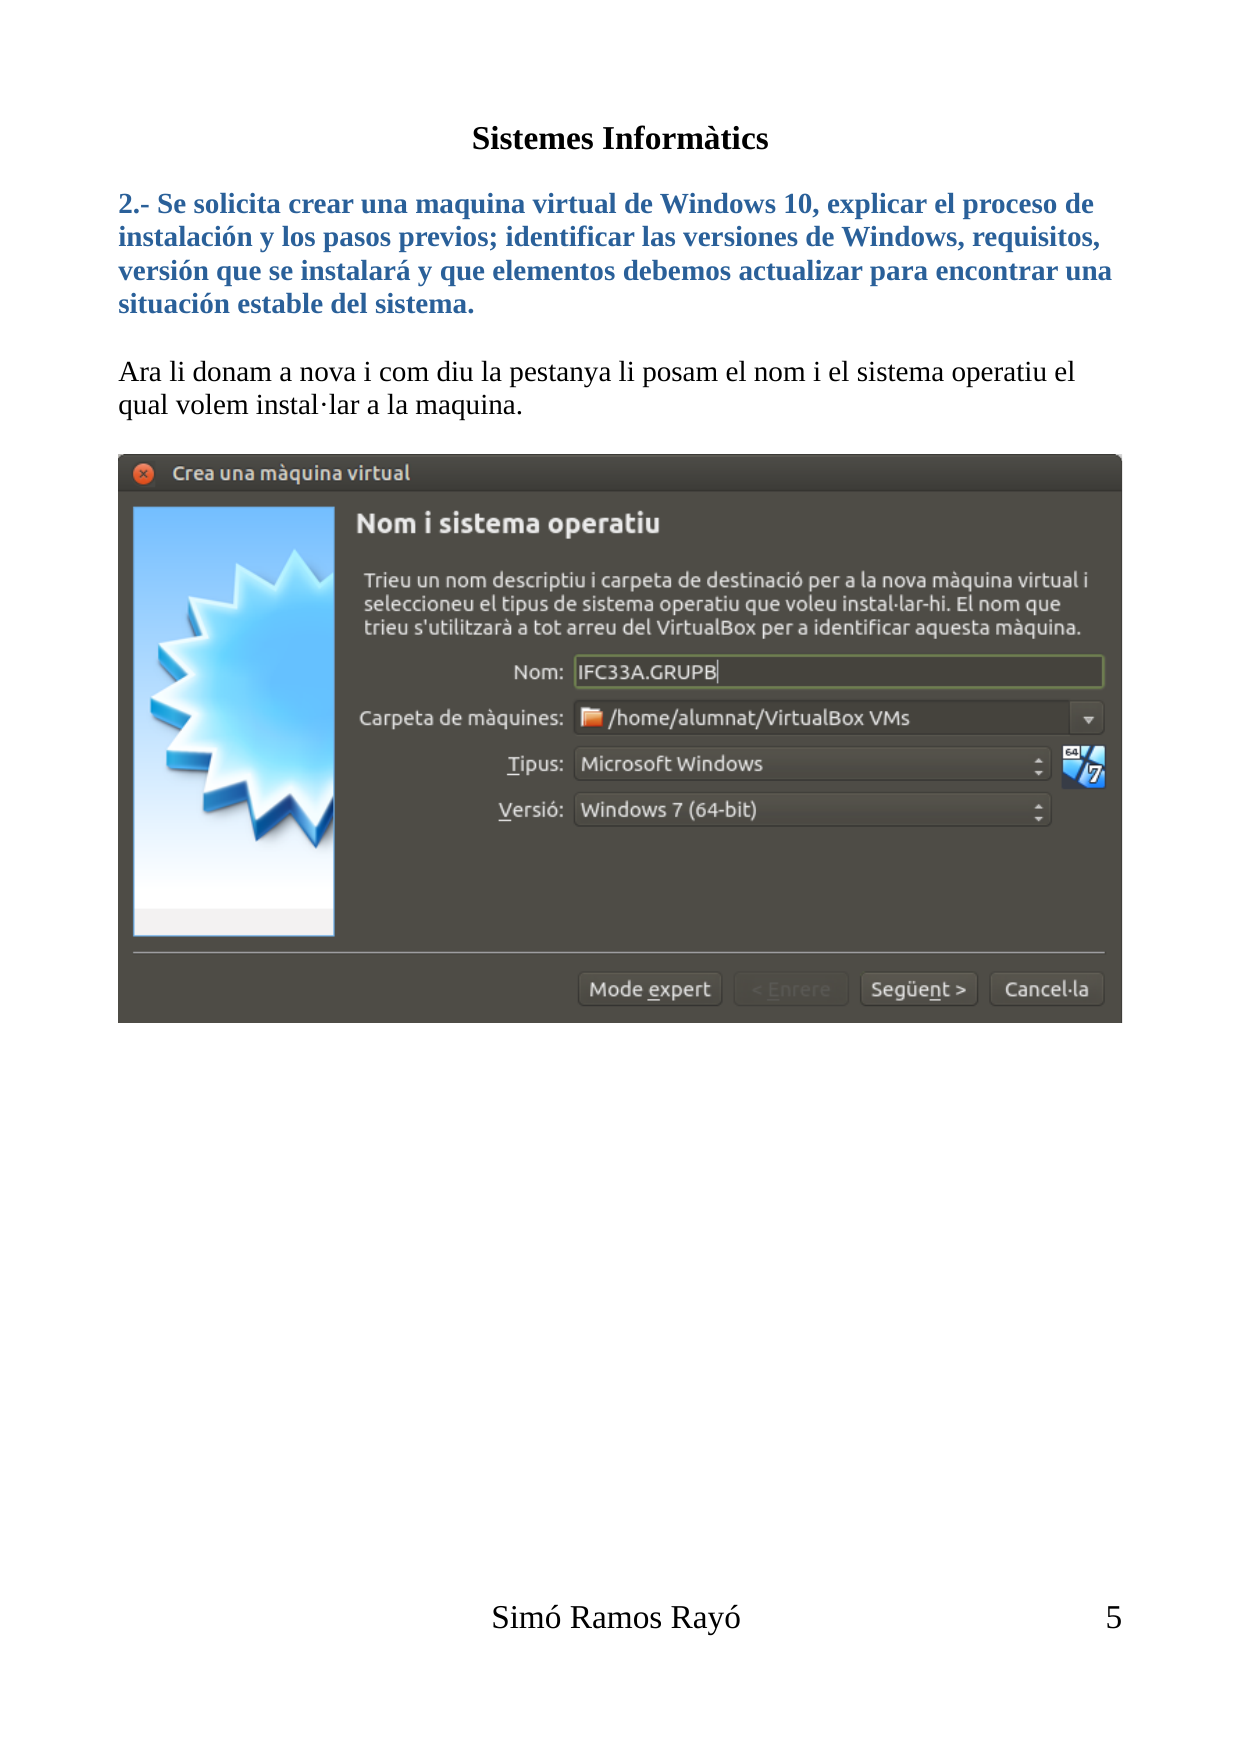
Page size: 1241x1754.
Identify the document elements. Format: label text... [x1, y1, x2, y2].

picture [118, 454, 1123, 1023]
text 2.- Se solicita crear una maquina virtual de Windows 10, explicar el proceso de instalación y los pasos previos; identificar las versiones de Windows, requisitos, versión que se instalará y que elementos debemos actualizar para encontrar una situación estable del sistema. [118, 186, 1122, 320]
text Ara li donam a nova i com diu la pestanya li posam el nom i el sistema operatiu el qual volem instal·lar a la maquina. [118, 354, 1122, 421]
